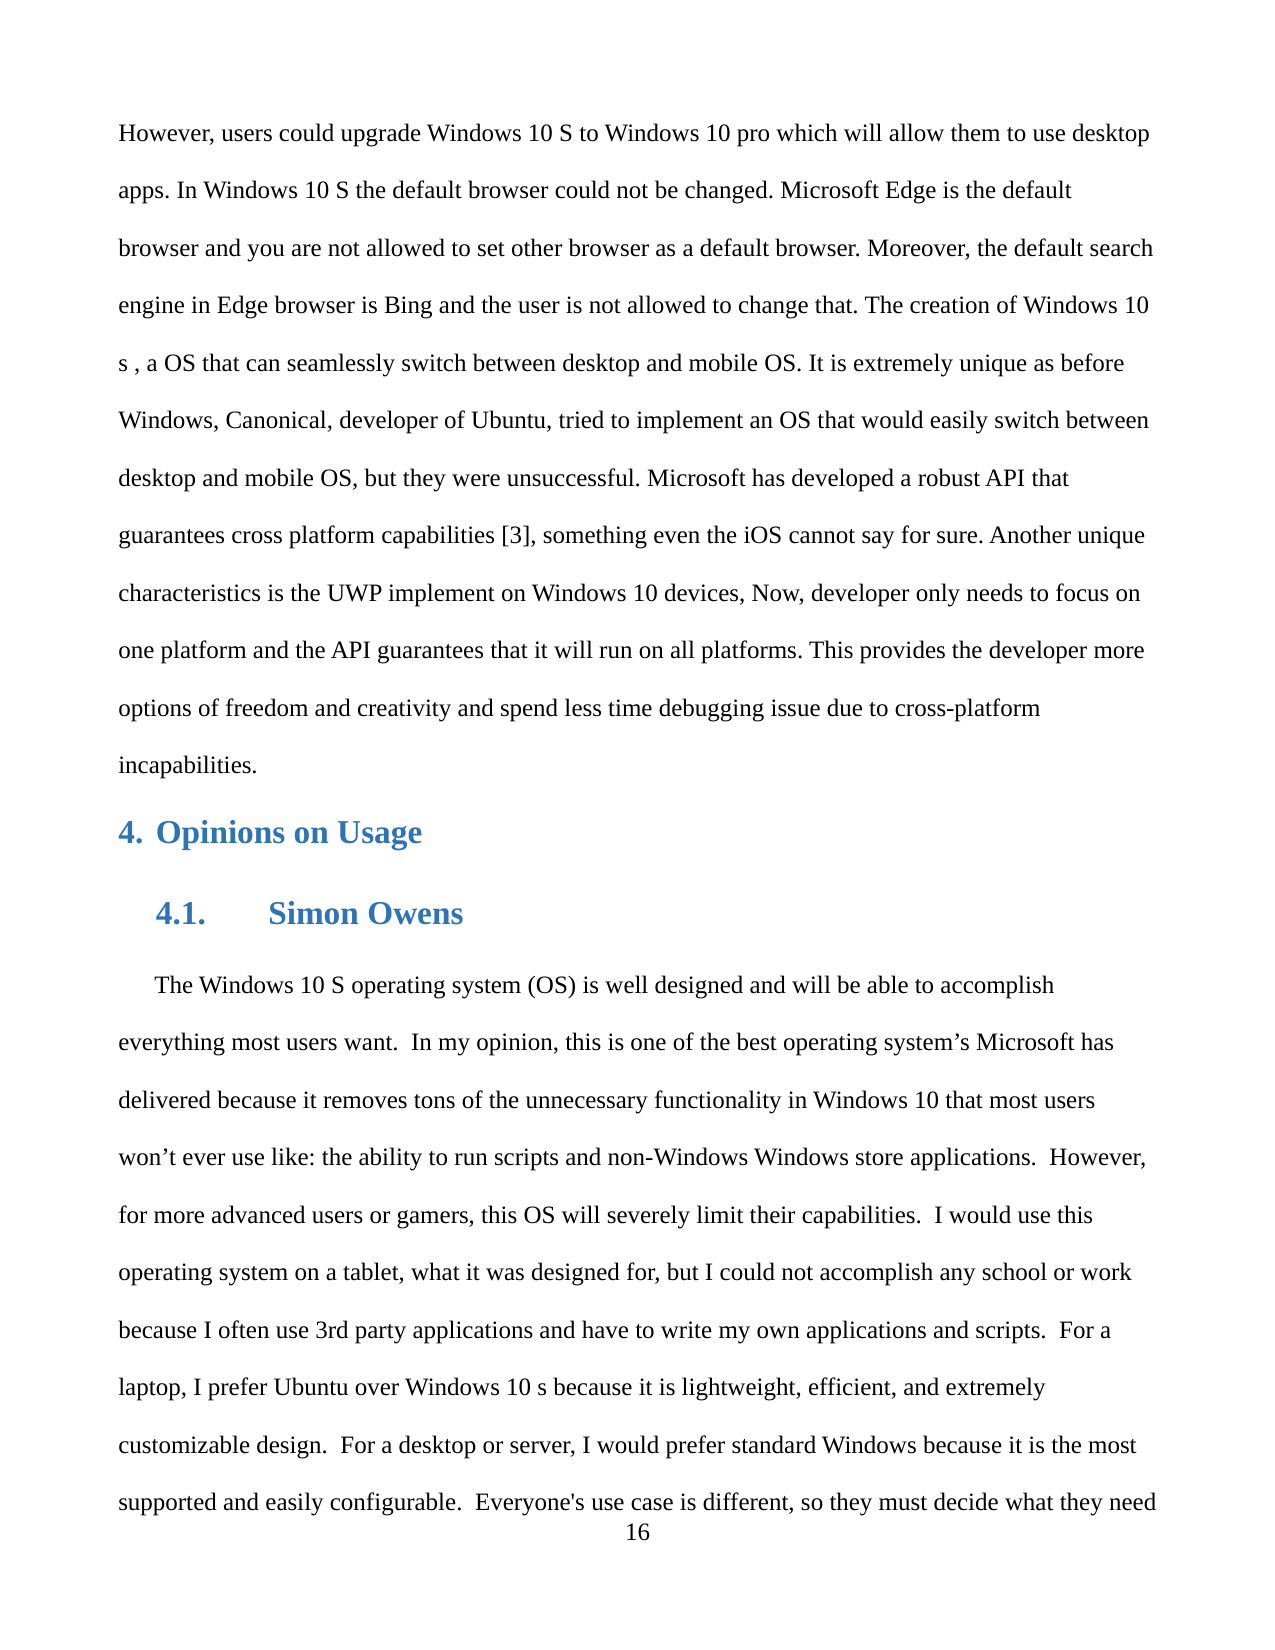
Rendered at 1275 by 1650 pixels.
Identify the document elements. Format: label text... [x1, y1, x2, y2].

text The Windows 10 S operating system (OS) is well designed and will be able to accomplish everything most users want. In my opinion, this is one of the best operating system’s Microsoft has delivered because it removes tons of the unnecessary functionality in Windows 10 that most users won’t ever use like: the ability to run scripts and non-Windows Windows store applications. However, for more advanced users or gamers, this OS will severely limit their capabilities. I would use this operating system on a tablet, what it was designed for, but I could not accomplish any school or work because I often use 3rd party applications and have to write my own applications and scripts. For a laptop, I prefer Ubuntu over Windows 10 s because it is lightweight, efficient, and extremely customizable design. For a desktop or server, I would prefer standard Windows because it is the most supported and easily configurable. Everyone's use case is different, so they must decide what they need [118, 970, 1157, 1516]
subtitle Opinions on Usage [118, 812, 1157, 851]
text However, users could upgrade Windows 10 S to Windows 10 pro which will allow them to use desktop apps. In Windows 10 S the default browser could not be changed. Microsoft Edge is the default browser and you are not allowed to set other browser as a default browser. Moreover, the default search engine in Edge browser is Bing and the user is not allowed to change that. The creation of Windows 10 s , a OS that can seamlessly switch between desktop and mobile OS. It is extremely unique as before Windows, Canonical, developer of Ubuntu, tried to implement an OS that would easily switch between desktop and mobile OS, but they were unsuccessful. Microsoft has developed a robust API that guarantees cross platform capabilities [3], something even the iOS cannot say for sure. Another unique characteristics is the UWP implement on Windows 10 devices, Now, developer only needs to focus on one platform and the API guarantees that it will run on all platforms. This provides the developer more options of freedom and creativity and spend less time debugging issue due to cross-platform incapabilities. [118, 118, 1157, 779]
subtitle Simon Owens [156, 893, 1157, 931]
